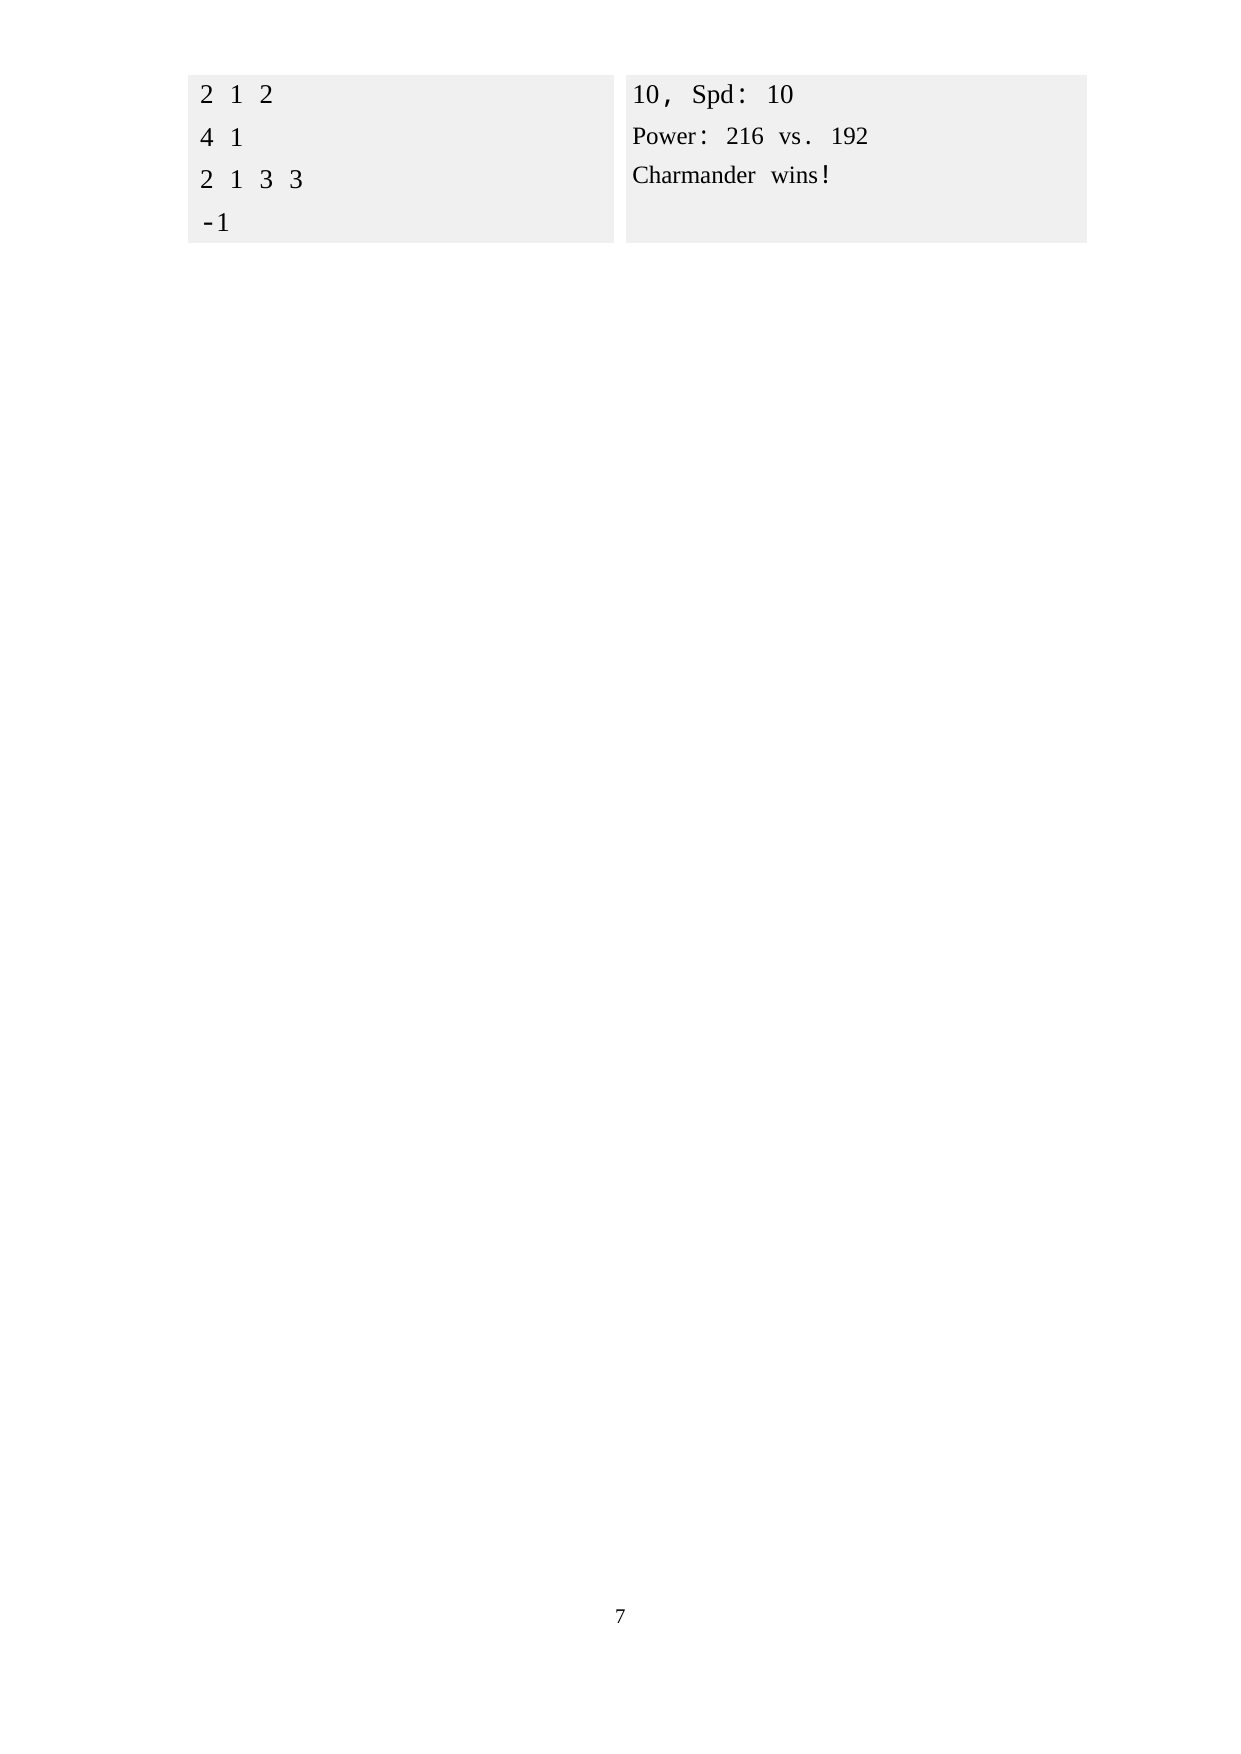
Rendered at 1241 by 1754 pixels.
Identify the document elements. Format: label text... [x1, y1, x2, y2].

table_cell 2 1 2 4 1 2 1 3 3 -1 [188, 75, 614, 243]
table_cell 10, Spd: 10 Power: 216 vs. 192 Charmander wins! [626, 75, 1087, 243]
